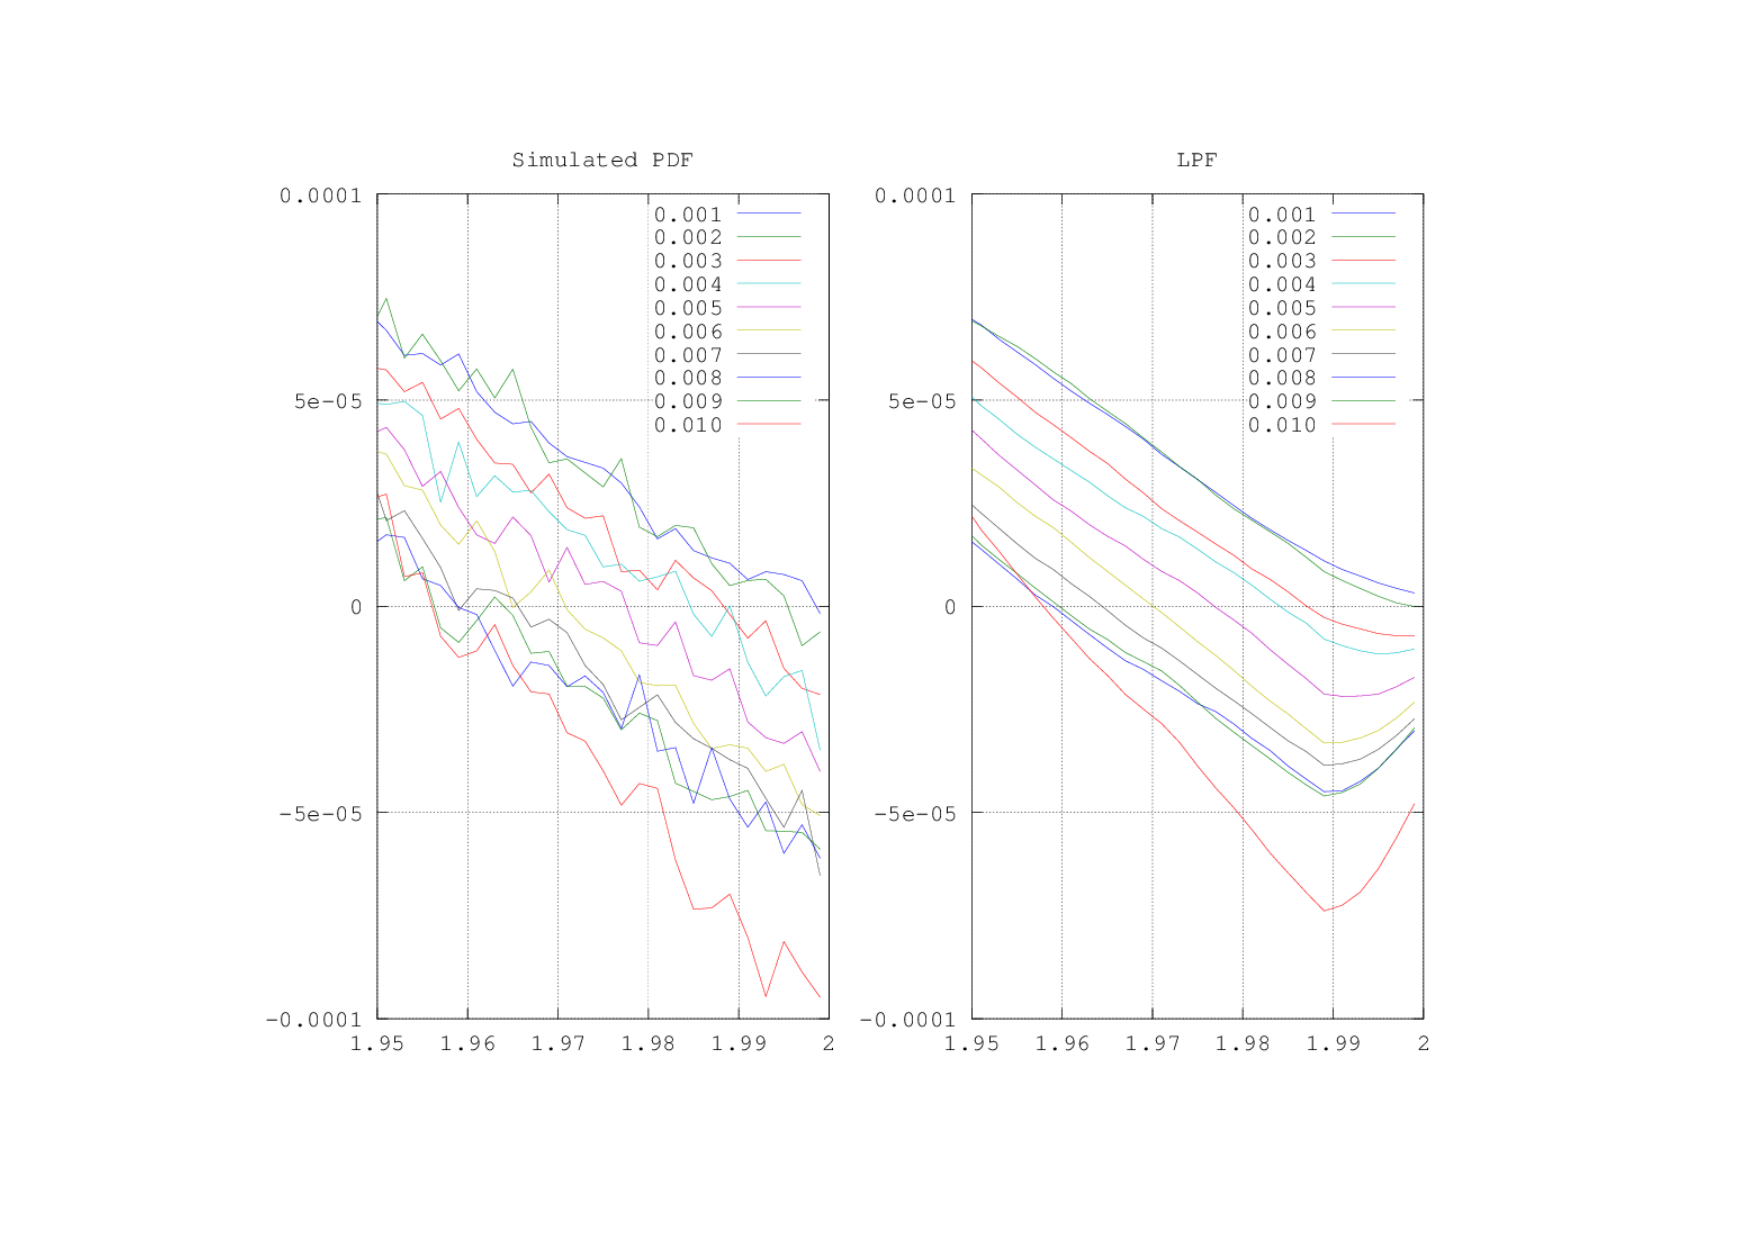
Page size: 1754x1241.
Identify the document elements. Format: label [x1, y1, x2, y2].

picture [202, 118, 1552, 1130]
